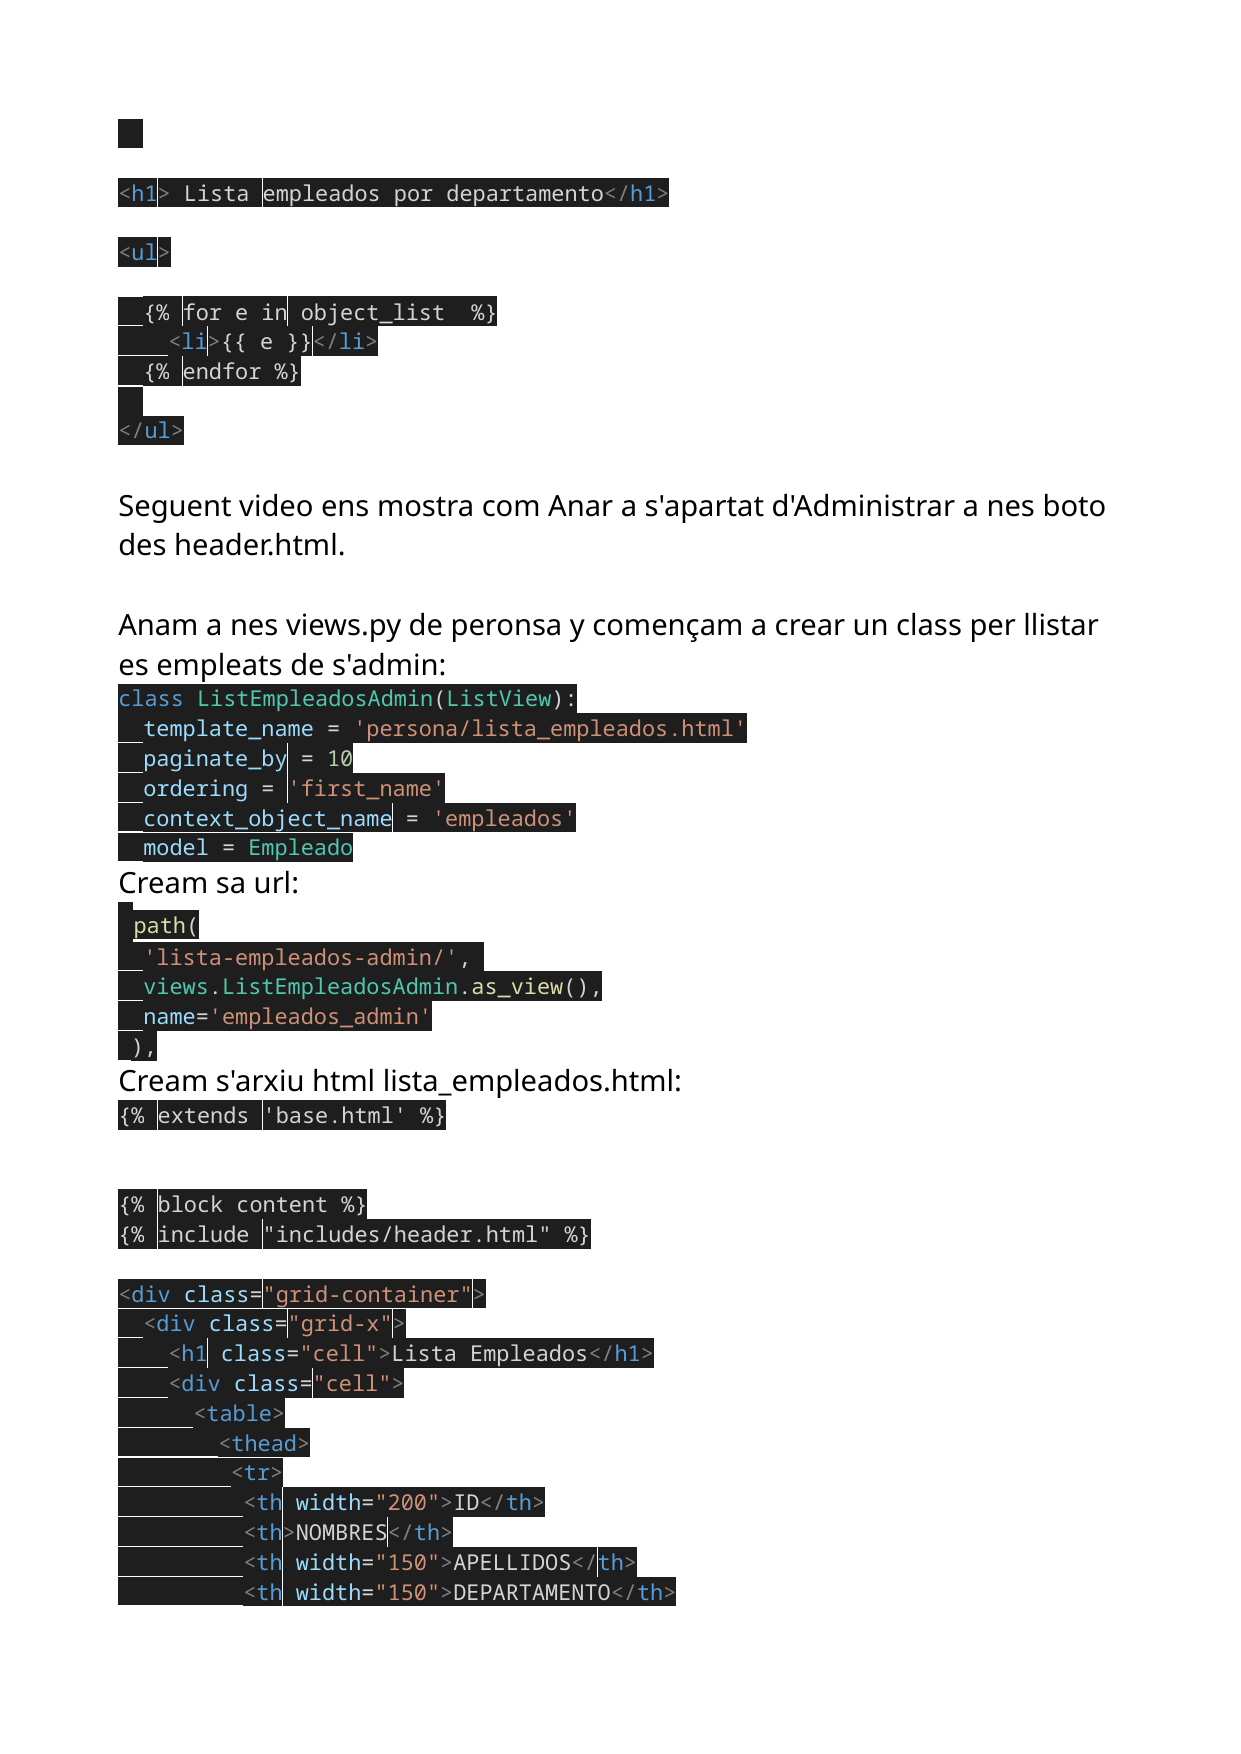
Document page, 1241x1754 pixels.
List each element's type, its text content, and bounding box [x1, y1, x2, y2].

text paginate_by = 10 [118, 743, 1122, 773]
text <table> [118, 1398, 1122, 1428]
text Seguent video ens mostra com Anar a s'apartat d'Administrar a nes boto des header.html. [118, 485, 1122, 564]
text template_name = 'persona/lista_empleados.html' [118, 713, 1122, 743]
text <th width="200">ID</th> [118, 1487, 1122, 1517]
text model = Empleado [118, 832, 1122, 862]
text path( [118, 902, 1122, 942]
text <th>NOMBRES</th> [118, 1517, 1122, 1547]
text {% block content %} [118, 1189, 1122, 1219]
text <h1> Lista empleados por departamento</h1> [118, 177, 1122, 207]
text <div class="grid-x"> [118, 1308, 1122, 1338]
text <li>{{ e }}</li> [118, 326, 1122, 356]
text <h1 class="cell">Lista Empleados</h1> [118, 1338, 1122, 1368]
text {% endfor %} [118, 356, 1122, 386]
text <th width="150">APELLIDOS</th> [118, 1547, 1122, 1577]
text {% extends 'base.html' %} [118, 1100, 1122, 1130]
text <div class="grid-container"> [118, 1279, 1122, 1308]
text <tr> [118, 1457, 1122, 1487]
text Anam a nes views.py de peronsa y començam a crear un class per llistar es empleats de s'admin: [118, 604, 1122, 683]
text <th width="150">DEPARTAMENTO</th> [118, 1577, 1122, 1606]
text </ul> [118, 416, 1122, 445]
text context_object_name = 'empleados' [118, 803, 1122, 832]
text <div class="cell"> [118, 1368, 1122, 1398]
text name='empleados_admin' [118, 1001, 1122, 1031]
text <thead> [118, 1428, 1122, 1457]
text Cream sa url: [118, 862, 1122, 902]
text <ul> [118, 237, 1122, 267]
text class ListEmpleadosAdmin(ListView): [118, 683, 1122, 713]
text views.ListEmpleadosAdmin.as_view(), [118, 971, 1122, 1001]
text Cream s'arxiu html lista_empleados.html: [118, 1061, 1122, 1100]
text ), [118, 1031, 1122, 1061]
text {% include "includes/header.html" %} [118, 1219, 1122, 1249]
text 'lista-empleados-admin/', [118, 942, 1122, 971]
text {% for e in object_list %} [118, 296, 1122, 326]
text ordering = 'first_name' [118, 773, 1122, 803]
